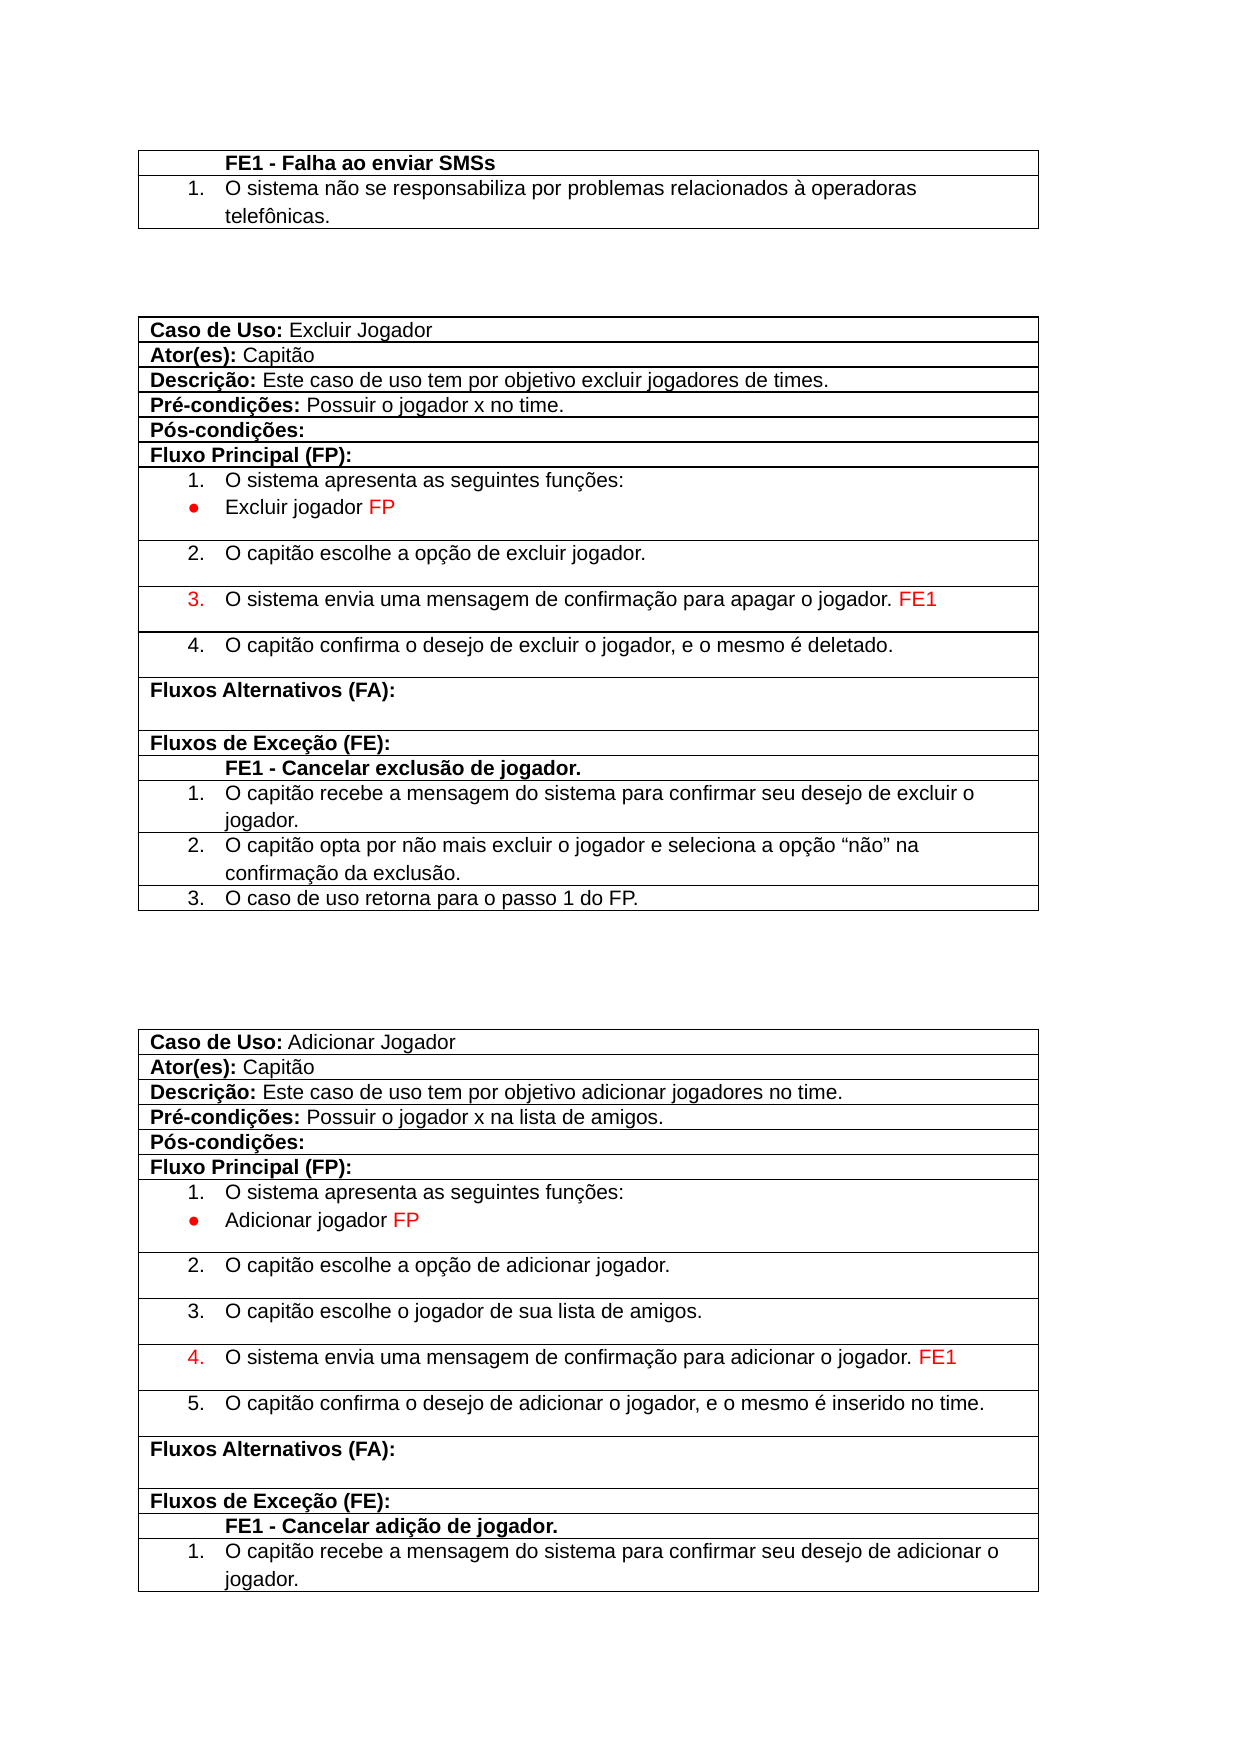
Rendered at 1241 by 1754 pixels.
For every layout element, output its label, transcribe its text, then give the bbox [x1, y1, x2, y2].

table_cell O sistema apresenta as seguintes funções: Adicionar jogador FP [139, 1180, 1038, 1252]
table_cell Fluxos de Exceção (FE): [139, 1489, 1038, 1513]
table_cell Ator(es): Capitão [139, 1055, 1038, 1079]
table_cell Descrição: Este caso de uso tem por objetivo excluir jogadores de times. [139, 368, 1038, 391]
table_cell O capitão confirma o desejo de excluir o jogador, e o mesmo é deletado. [139, 633, 1038, 677]
table_cell Fluxos Alternativos (FA): [139, 678, 1038, 730]
table_cell O capitão escolhe o jogador de sua lista de amigos. [139, 1299, 1038, 1344]
table_cell Fluxos Alternativos (FA): [139, 1437, 1038, 1488]
table_cell Fluxo Principal (FP): [139, 443, 1038, 466]
table_cell O capitão confirma o desejo de adicionar o jogador, e o mesmo é inserido no time. [139, 1391, 1038, 1436]
table_cell Ator(es): Capitão [139, 343, 1038, 366]
table_cell Pré-condições: Possuir o jogador x no time. [139, 393, 1038, 416]
table_cell O capitão escolhe a opção de excluir jogador. [139, 541, 1038, 586]
table_cell Pós-condições: [139, 1130, 1038, 1154]
table_cell Pré-condições: Possuir o jogador x na lista de amigos. [139, 1105, 1038, 1129]
table_cell O capitão escolhe a opção de adicionar jogador. [139, 1253, 1038, 1298]
table_cell O sistema apresenta as seguintes funções: Excluir jogador FP [139, 468, 1038, 540]
table_cell O sistema não se responsabiliza por problemas relacionados à operadoras telefônicas. [139, 176, 1038, 227]
table_cell Descrição: Este caso de uso tem por objetivo adicionar jogadores no time. [139, 1080, 1038, 1104]
table_header Caso de Uso: Adicionar Jogador [139, 1030, 1038, 1054]
table_cell O capitão recebe a mensagem do sistema para confirmar seu desejo de excluir o jogador. [139, 781, 1038, 832]
table_cell O sistema envia uma mensagem de confirmação para apagar o jogador. FE1 [139, 587, 1038, 631]
table_cell FE1 - Cancelar exclusão de jogador. [139, 756, 1038, 780]
table_cell O capitão recebe a mensagem do sistema para confirmar seu desejo de adicionar o jogador. [139, 1539, 1038, 1591]
table_cell O capitão opta por não mais excluir o jogador e seleciona a opção “não” na confirmação da exclusão. [139, 833, 1038, 885]
table_header Caso de Uso: Excluir Jogador [139, 318, 1038, 341]
table_cell O caso de uso retorna para o passo 1 do FP. [139, 886, 1038, 910]
table_cell FE1 - Cancelar adição de jogador. [139, 1514, 1038, 1538]
table_cell Fluxos de Exceção (FE): [139, 731, 1038, 755]
table_cell FE1 - Falha ao enviar SMSs [139, 151, 1038, 175]
table_cell Fluxo Principal (FP): [139, 1155, 1038, 1179]
table_cell O sistema envia uma mensagem de confirmação para adicionar o jogador. FE1 [139, 1345, 1038, 1390]
table_cell Pós-condições: [139, 418, 1038, 441]
